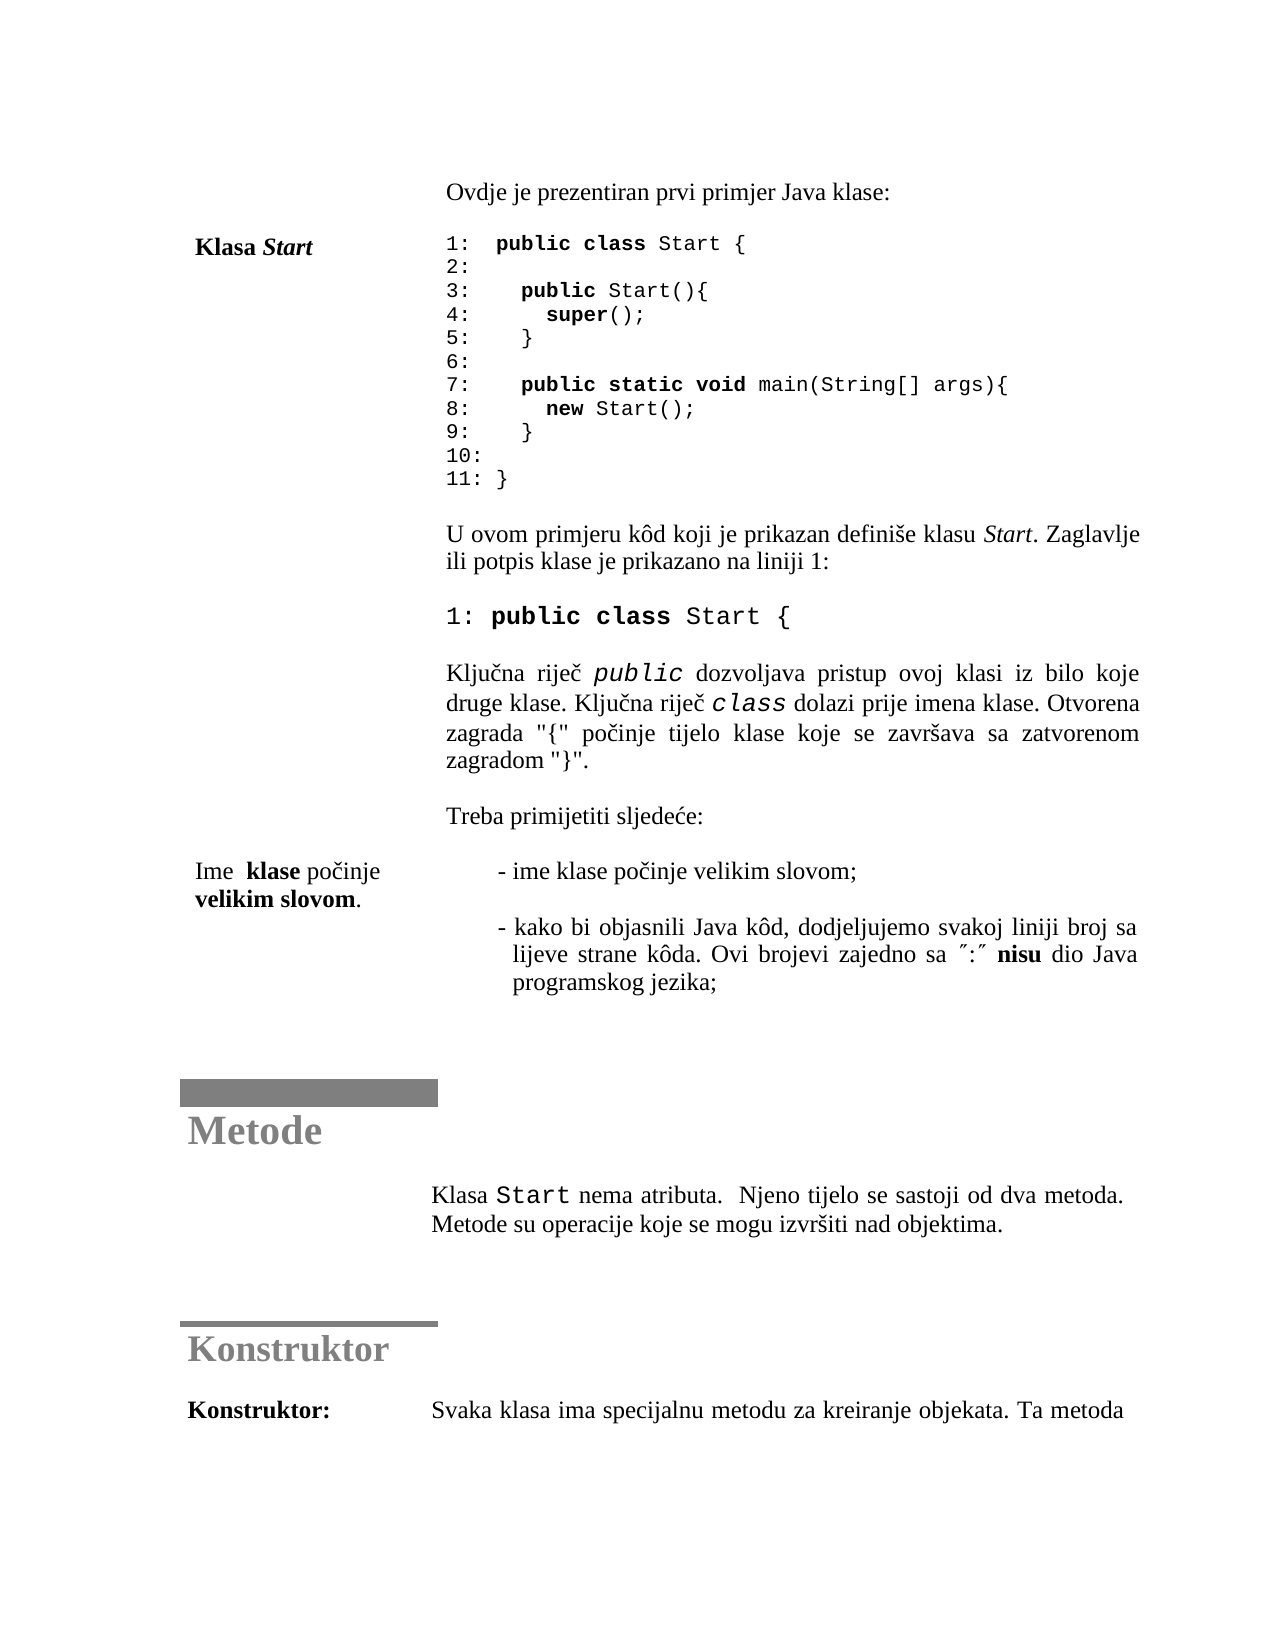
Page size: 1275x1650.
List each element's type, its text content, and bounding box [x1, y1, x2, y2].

table_header [180, 1181, 424, 1238]
table_header [180, 1079, 438, 1107]
table_header Ime klase počinje velikim slovom. [188, 858, 438, 996]
subtitle Metode [187, 1107, 1087, 1153]
table_header [188, 802, 438, 830]
subtitle Konstruktor [187, 1327, 1087, 1369]
table_header Konstruktor: [180, 1397, 424, 1424]
table_header 1: public class Start { 2: 3: public Start(){ 4: super(); 5: } 6: 7: public static void main(String[] args){ 8: new Start(); 9: } 10: 11: } [439, 233, 1147, 492]
table_header Klasa Start [188, 233, 438, 492]
table_header [188, 178, 438, 205]
table_cell 1: public class Start { [439, 604, 1147, 632]
table_cell [188, 604, 438, 632]
table_header Ključna riječ public dozvoljava pristup ovoj klasi iz bilo koje druge klase. Ključna riječ class dolazi prije imena klase. Otvorena zagrada "{" počinje tijelo klase koje se završava sa zatvorenom zagradom "}". [439, 659, 1147, 774]
table_header Svaka klasa ima specijalnu metodu za kreiranje objekata. Ta metoda [424, 1397, 1132, 1424]
table_header Klasa Start nema atributa. Njeno tijelo se sastoji od dva metoda. Metode su operacije koje se mogu izvršiti nad objektima. [424, 1181, 1132, 1238]
table_header [180, 1321, 438, 1327]
table_header [188, 659, 438, 774]
table_header U ovom primjeru kôd koji je prikazan definiše klasu Start. Zaglavlje ili potpis klase je prikazano na liniji 1: [439, 520, 1147, 603]
table_header Ovdje je prezentiran prvi primjer Java klase: [439, 178, 1145, 205]
table_header [188, 520, 438, 603]
table_header Treba primijetiti sljedeće: [439, 802, 1145, 830]
table_header - ime klase počinje velikim slovom; - kako bi objasnili Java kôd, dodjeljujemo svakoj liniji broj sa lijeve strane kôda. Ovi brojevi zajedno sa : nisu dio Java programskog jezika; [439, 858, 1145, 996]
